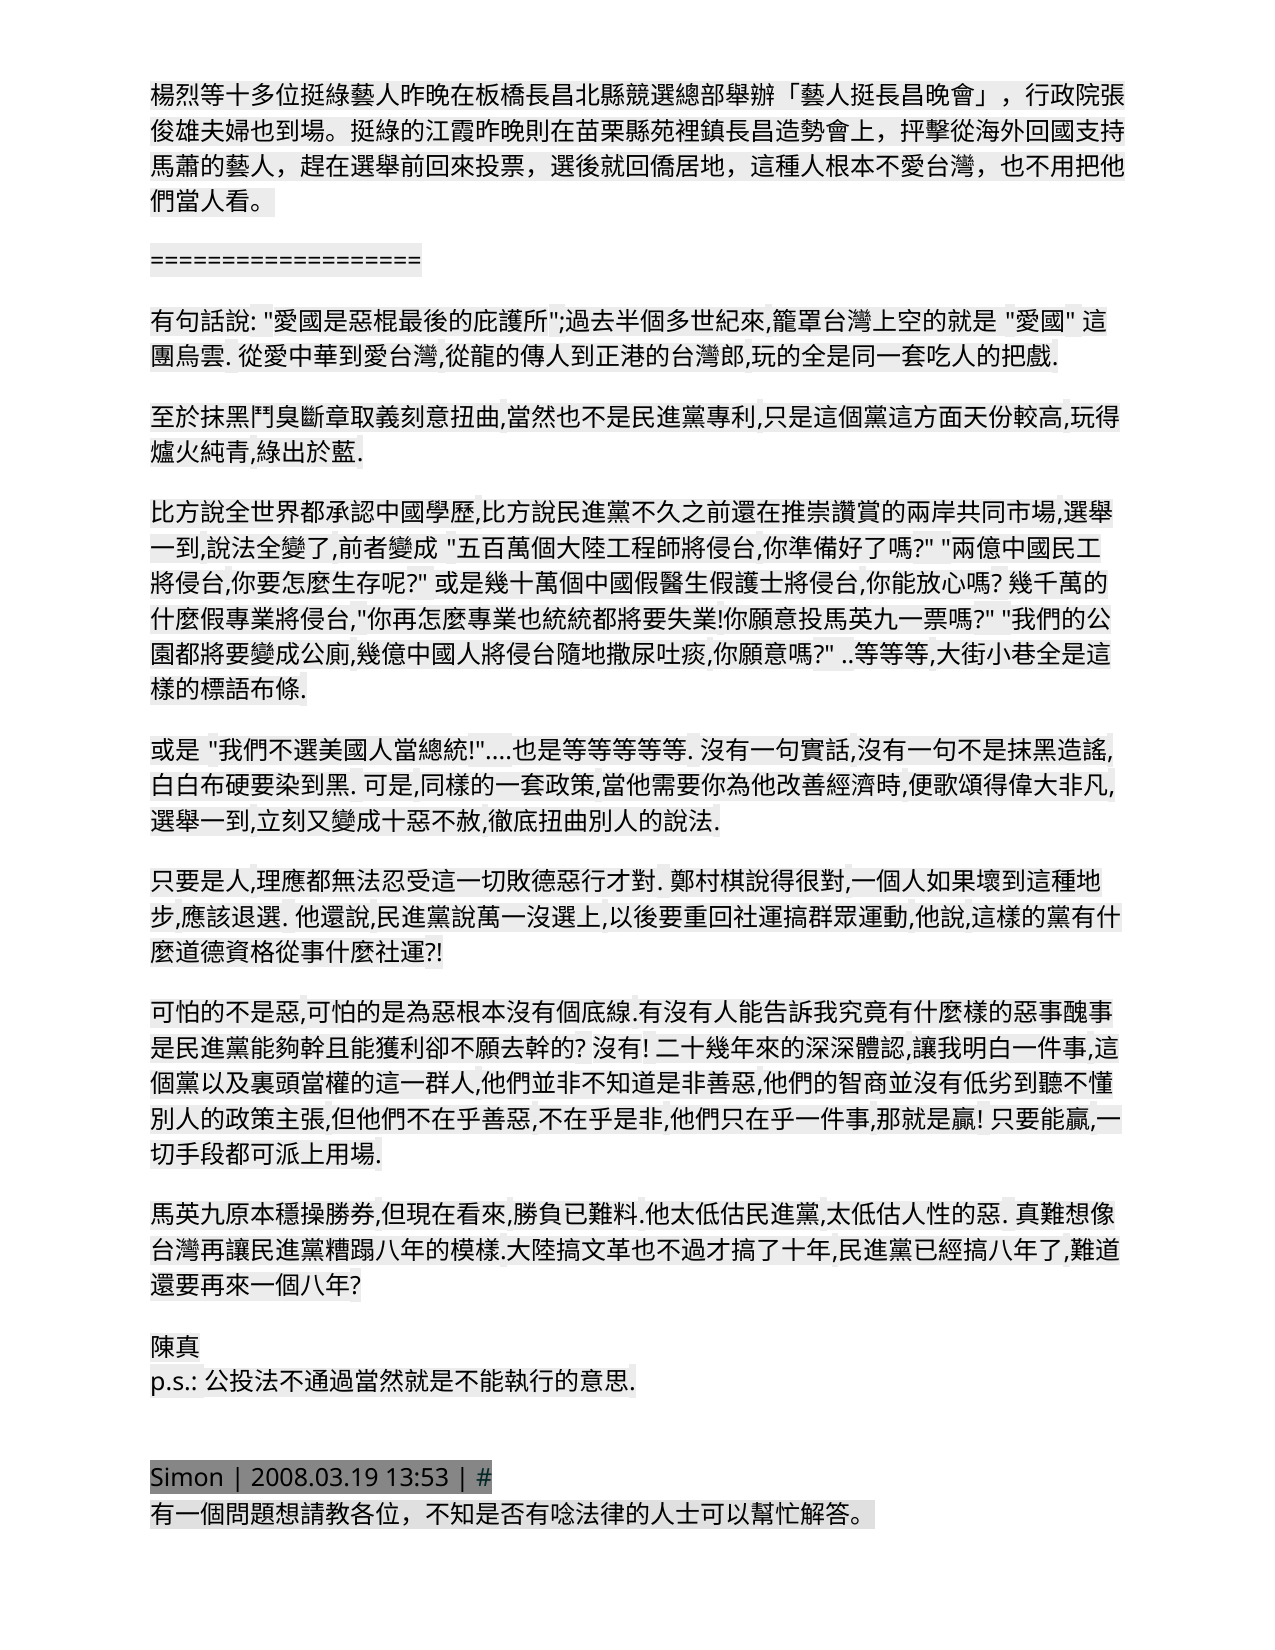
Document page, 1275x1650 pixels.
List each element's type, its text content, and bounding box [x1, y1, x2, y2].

text 馬英九原本穩操勝券,但現在看來,勝負已難料.他太低估民進黨,太低估人性的惡. 真難想像台灣再讓民進黨糟蹋八年的模樣.大陸搞文革也不過才搞了十年,民進黨已經搞八年了,難道還要再來一個八年? [150, 1196, 1125, 1302]
text 只要是人,理應都無法忍受這一切敗德惡行才對. 鄭村棋說得很對,一個人如果壞到這種地步,應該退選. 他還說,民進黨說萬一沒選上,以後要重回社運搞群眾運動,他說,這樣的黨有什麼道德資格從事什麼社運?! [150, 862, 1125, 969]
text Simon | 2008.03.19 13:53 | # [150, 1458, 1125, 1494]
text 有一個問題想請教各位，不知是否有唸法律的人士可以幫忙解答。 [150, 1494, 1125, 1529]
text 可怕的不是惡,可怕的是為惡根本沒有個底線.有沒有人能告訴我究竟有什麼樣的惡事醜事是民進黨能夠幹且能獲利卻不願去幹的? 沒有! 二十幾年來的深深體認,讓我明白一件事,這個黨以及裏頭當權的這一群人,他們並非不知道是非善惡,他們的智商並沒有低劣到聽不懂別人的政策主張,但他們不在乎善惡,不在乎是非,他們只在乎一件事,那就是贏! 只要能贏,一切手段都可派上用場. [150, 994, 1125, 1171]
text 楊烈等十多位挺綠藝人昨晚在板橋長昌北縣競選總部舉辦「藝人挺長昌晚會」，行政院張俊雄夫婦也到場。挺綠的江霞昨晚則在苗栗縣苑裡鎮長昌造勢會上，抨擊從海外回國支持馬蕭的藝人，趕在選舉前回來投票，選後就回僑居地，這種人根本不愛台灣，也不用把他們當人看。 [150, 75, 1125, 217]
text 或是 "我們不選美國人當總統!"....也是等等等等等. 沒有一句實話,沒有一句不是抹黑造謠,白白布硬要染到黑. 可是,同樣的一套政策,當他需要你為他改善經濟時,便歌頌得偉大非凡,選舉一到,立刻又變成十惡不赦,徹底扭曲別人的說法. [150, 731, 1125, 837]
text =================== [150, 242, 1125, 277]
text 比方說全世界都承認中國學歷,比方說民進黨不久之前還在推崇讚賞的兩岸共同市場,選舉一到,說法全變了,前者變成 "五百萬個大陸工程師將侵台,你準備好了嗎?" "兩億中國民工將侵台,你要怎麼生存呢?" 或是幾十萬個中國假醫生假護士將侵台,你能放心嗎? 幾千萬的什麼假專業將侵台,"你再怎麼專業也統統都將要失業!你願意投馬英九一票嗎?" "我們的公園都將要變成公廁,幾億中國人將侵台隨地撒尿吐痰,你願意嗎?" ..等等等,大街小巷全是這樣的標語布條. [150, 494, 1125, 706]
text 至於抹黑鬥臭斷章取義刻意扭曲,當然也不是民進黨專利,只是這個黨這方面天份較高,玩得爐火純青,綠出於藍. [150, 398, 1125, 469]
text 陳真 p.s.: 公投法不通過當然就是不能執行的意思. [150, 1327, 1125, 1433]
text 有句話說: "愛國是惡棍最後的庇護所";過去半個多世紀來,籠罩台灣上空的就是 "愛國" 這團烏雲. 從愛中華到愛台灣,從龍的傳人到正港的台灣郎,玩的全是同一套吃人的把戲. [150, 302, 1125, 373]
